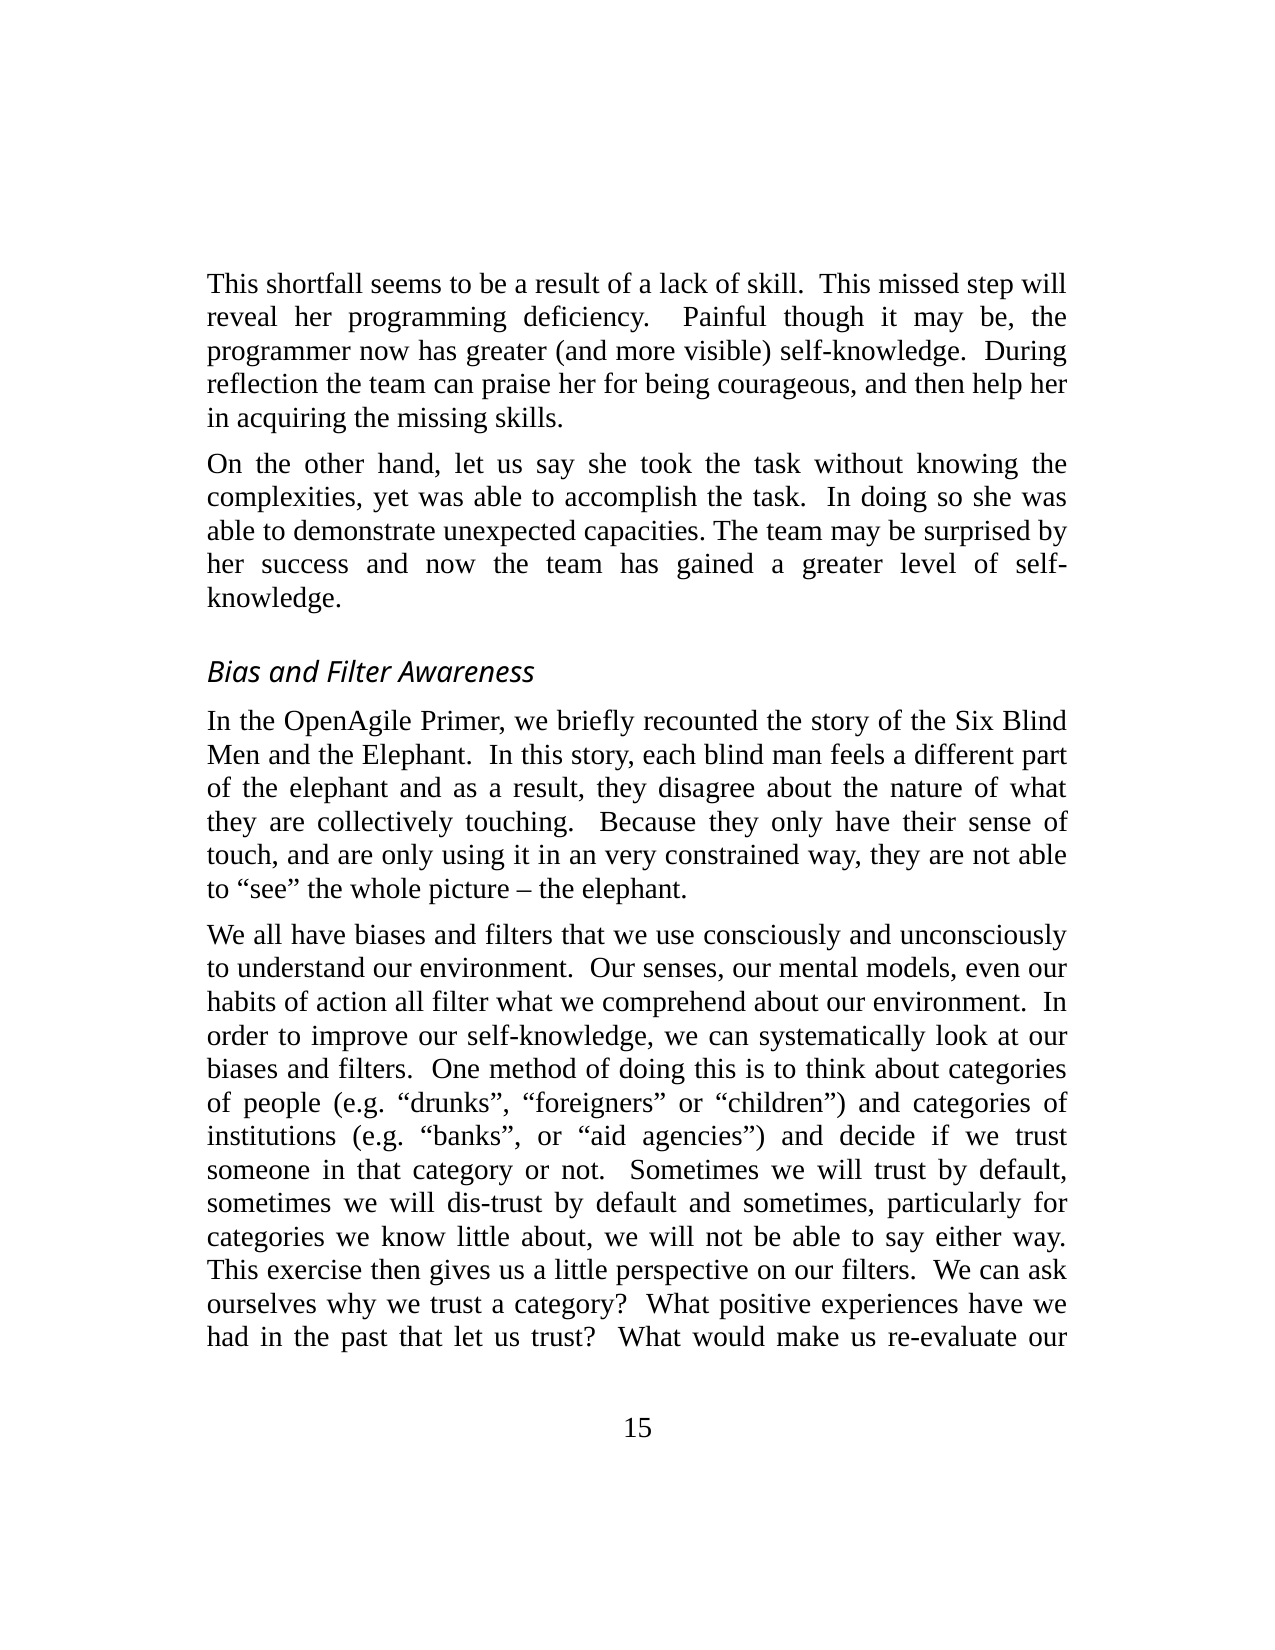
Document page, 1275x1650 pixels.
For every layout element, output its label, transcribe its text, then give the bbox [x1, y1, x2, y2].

text We all have biases and filters that we use consciously and unconsciously to understand our environment. Our senses, our mental models, even our habits of action all filter what we comprehend about our environment. In order to improve our self-knowledge, we can systematically look at our biases and filters. One method of doing this is to think about categories of people (e.g. “drunks”, “foreigners” or “children”) and categories of institutions (e.g. “banks”, or “aid agencies”) and decide if we trust someone in that category or not. Sometimes we will trust by default, sometimes we will dis-trust by default and sometimes, particularly for categories we know little about, we will not be able to say either way. This exercise then gives us a little perspective on our filters. We can ask ourselves why we trust a category? What positive experiences have we had in the past that let us trust? What would make us re-evaluate our [207, 917, 1068, 1353]
text On the other hand, let us say she took the task without knowing the complexities, yet was able to accomplish the task. In doing so she was able to demonstrate unexpected capacities. The team may be surprised by her success and now the team has gained a greater level of self-knowledge. [207, 446, 1068, 614]
subtitle Bias and Filter Awareness [207, 651, 1068, 691]
text This shortfall seems to be a result of a lack of skill. This missed step will reveal her programming deficiency. Painful though it may be, the programmer now has greater (and more visible) self-knowledge. During reflection the team can praise her for being courageous, and then help her in acquiring the missing skills. [207, 266, 1068, 433]
text In the OpenAgile Primer, we briefly recounted the story of the Six Blind Men and the Elephant. In this story, each blind man feels a different part of the elephant and as a result, they disagree about the nature of what they are collectively touching. Because they only have their sense of touch, and are only using it in an very constrained way, they are not able to “see” the whole picture – the elephant. [207, 703, 1068, 904]
